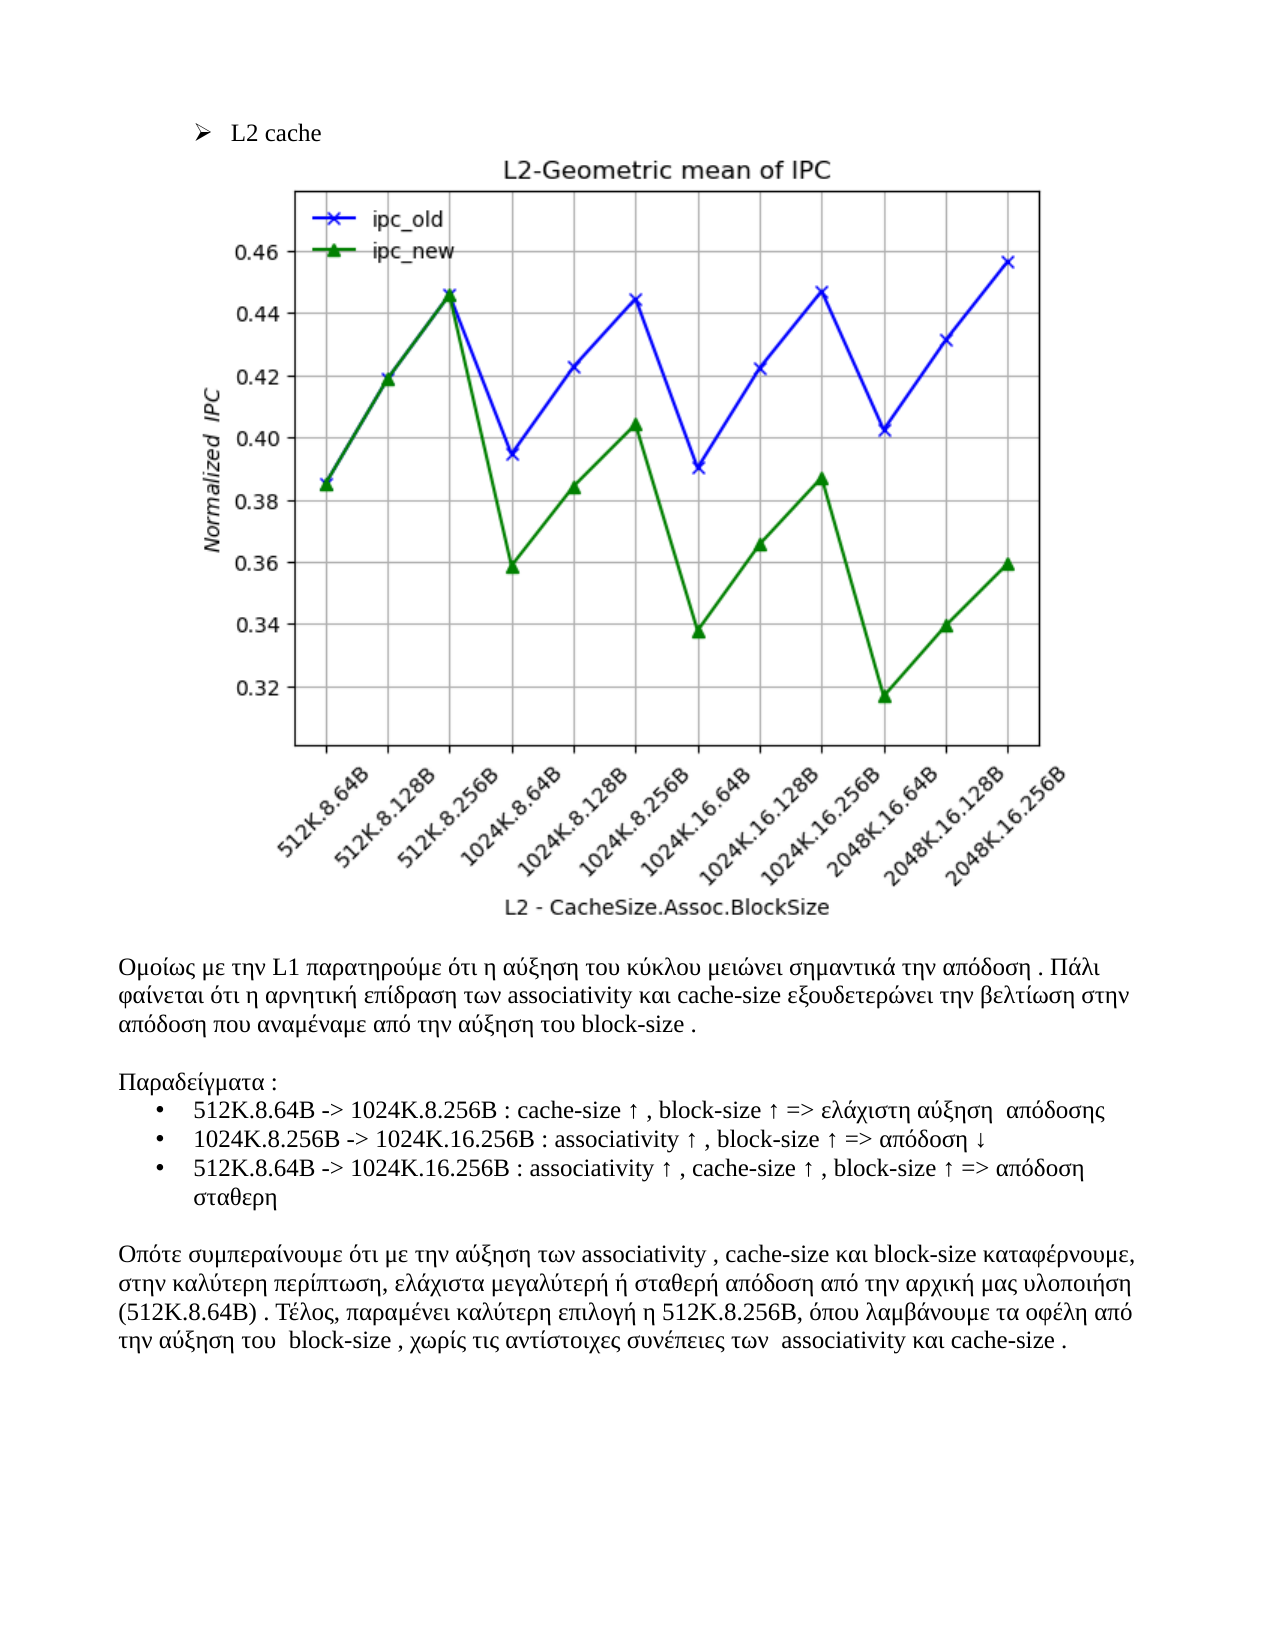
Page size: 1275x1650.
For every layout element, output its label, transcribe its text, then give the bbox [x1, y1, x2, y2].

list L2 cache [193, 118, 1157, 147]
text Οπότε συμπεραίνουμε ότι με την αύξηση των associativity , cache-size και block-size καταφέρνουμε, στην καλύτερη περίπτωση, ελάχιστα μεγαλύτερή ή σταθερή απόδοση από την αρχική μας υλοποιήση (512Κ.8.64Β) . Τέλος, παραμένει καλύτερη επιλογή η 512Κ.8.256Β, όπου λαμβάνουμε τα οφέλη από την αύξηση του block-size , χωρίς τις αντίστοιχες συνέπειες των associativity και cache-size . [118, 1239, 1157, 1354]
text Παραδείγματα : [118, 1067, 1157, 1096]
list 1024Κ.8.256Β -> 1024Κ.16.256Β : associativity ↑ , block-size ↑ => απόδοση ↓ [156, 1124, 1157, 1153]
list 512Κ.8.64Β -> 1024Κ.8.256Β : cache-size ↑ , block-size ↑ => ελάχιστη αύξηση απόδοσης [156, 1096, 1157, 1124]
picture [188, 146, 1087, 933]
list 512Κ.8.64Β -> 1024Κ.16.256Β : associativity ↑ , cache-size ↑ , block-size ↑ => απόδοση σταθερη [156, 1153, 1157, 1211]
text Ομοίως με την L1 παρατηρούμε ότι η αύξηση του κύκλου μειώνει σημαντικά την απόδοση . Πάλι φαίνεται ότι η αρνητική επίδραση των associativity και cache-size εξουδετερώνει την βελτίωση στην απόδοση που αναμέναμε από την αύξηση του block-size . [118, 952, 1157, 1038]
